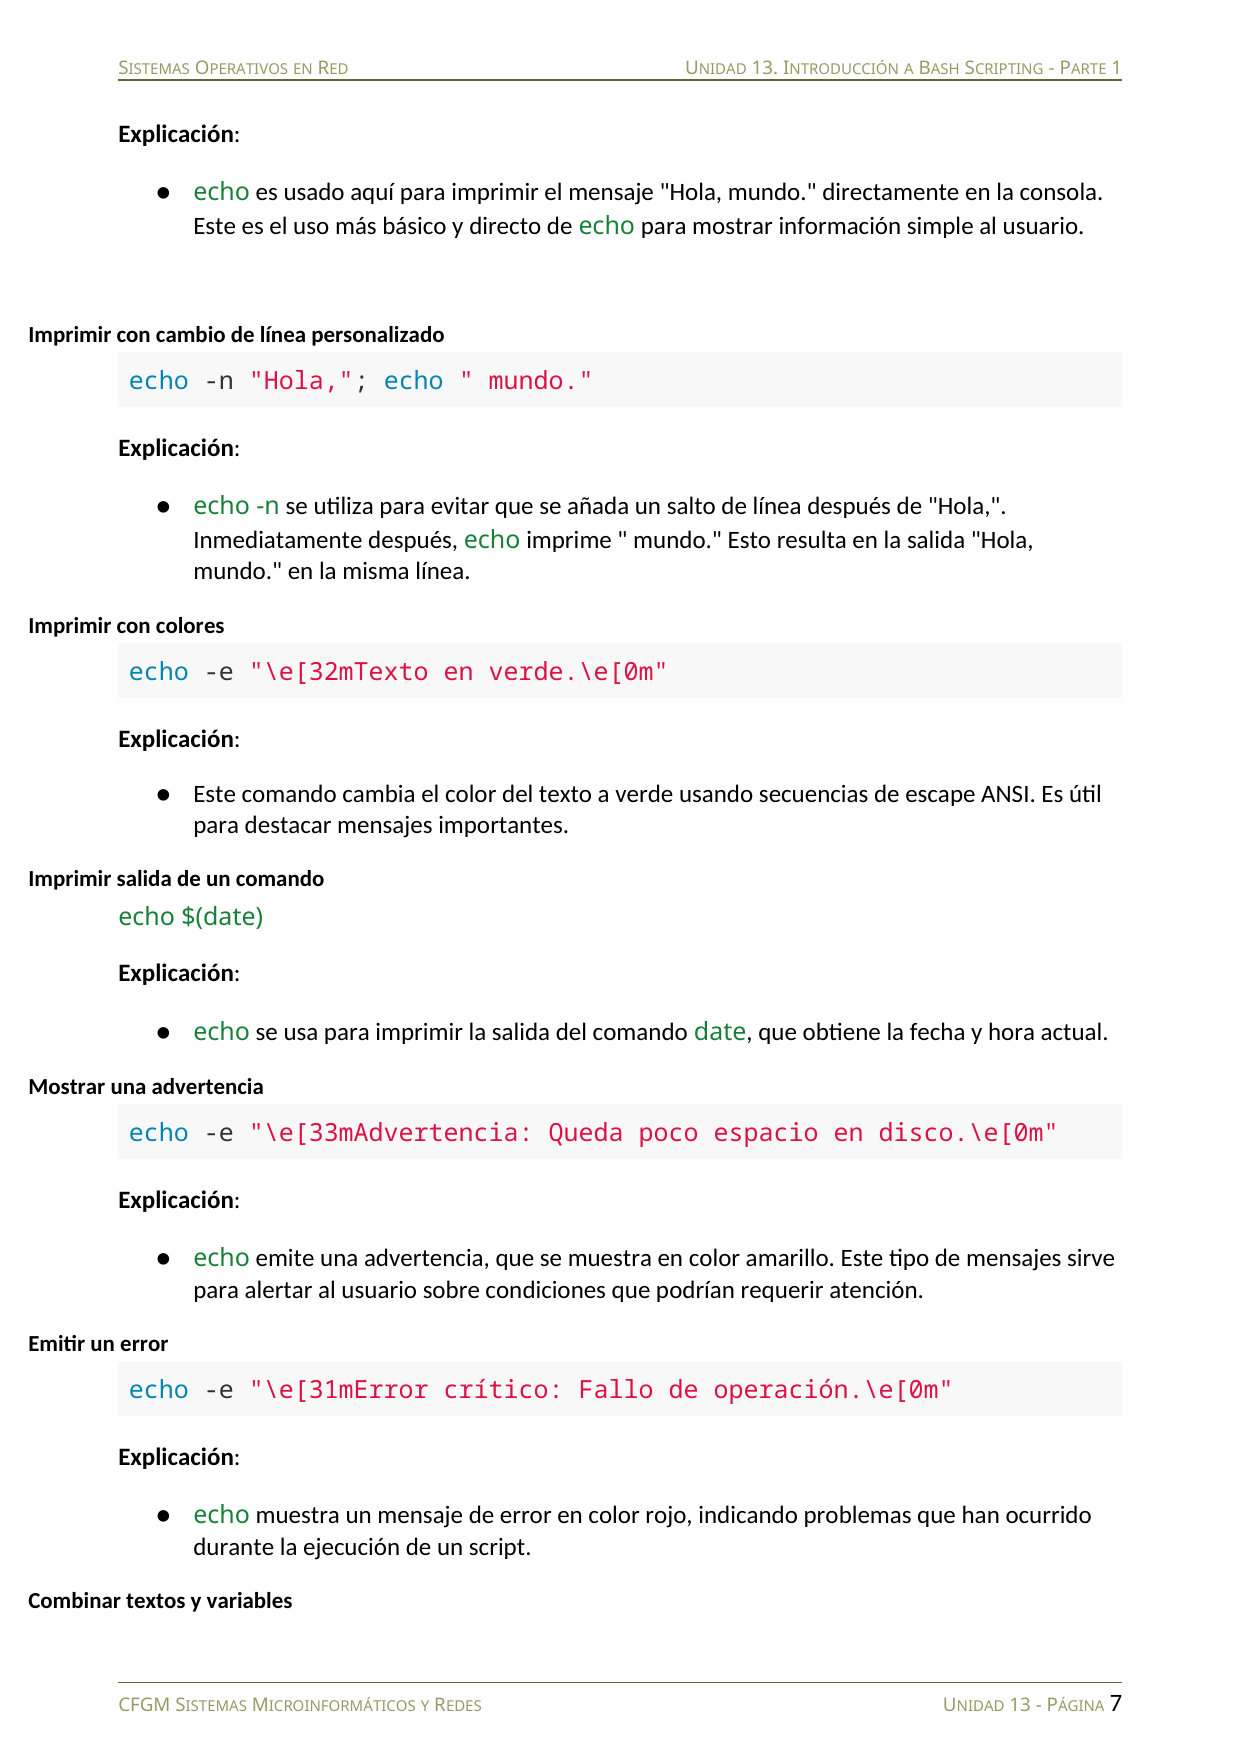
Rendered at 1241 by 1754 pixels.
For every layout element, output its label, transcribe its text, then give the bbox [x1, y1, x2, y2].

text Explicación: [118, 1441, 1122, 1472]
table_header echo -e "\e[33mAdvertencia: Queda poco espacio en disco.\e[0m" [118, 1104, 1122, 1159]
list Este comando cambia el color del texto a verde usando secuencias de escape ANSI. Es útil para destacar mensajes importantes. [156, 778, 1122, 839]
list echo se usa para imprimir la salida del comando date, que obtiene la fecha y hora actual. [156, 1013, 1122, 1047]
table_header echo -n "Hola,"; echo " mundo." [118, 352, 1122, 407]
table_header echo -e "\e[31mError crítico: Fallo de operación.\e[0m" [118, 1362, 1122, 1416]
text Explicación: [118, 432, 1122, 462]
subtitle Emitir un error [28, 1329, 1122, 1357]
subtitle Mostrar una advertencia [28, 1072, 1122, 1100]
subtitle Imprimir con colores [28, 611, 1122, 639]
list echo emite una advertencia, que se muestra en color amarillo. Este tipo de mensajes sirve para alertar al usuario sobre condiciones que podrían requerir atención. [156, 1240, 1122, 1304]
subtitle Combinar textos y variables [28, 1587, 1122, 1614]
list echo muestra un mensaje de error en color rojo, indicando problemas que han ocurrido durante la ejecución de un script. [156, 1497, 1122, 1562]
text Explicación: [118, 1184, 1122, 1215]
text Explicación: [118, 723, 1122, 753]
text Explicación: [118, 118, 1122, 148]
subtitle Imprimir con cambio de línea personalizado [28, 320, 1122, 348]
table_header echo -e "\e[32mTexto en verde.\e[0m" [118, 643, 1122, 698]
subtitle Imprimir salida de un comando [28, 864, 1122, 893]
list echo -n se utiliza para evitar que se añada un salto de línea después de "Hola,". Inmediatamente después, echo imprime " mundo." Esto resulta en la salida "Hola, mundo." en la misma línea. [156, 487, 1122, 586]
text Explicación: [118, 958, 1122, 988]
text echo $(date) [118, 898, 1122, 933]
list echo es usado aquí para imprimir el mensaje "Hola, mundo." directamente en la consola. Este es el uso más básico y directo de echo para mostrar información simple al usuario. [156, 173, 1122, 242]
